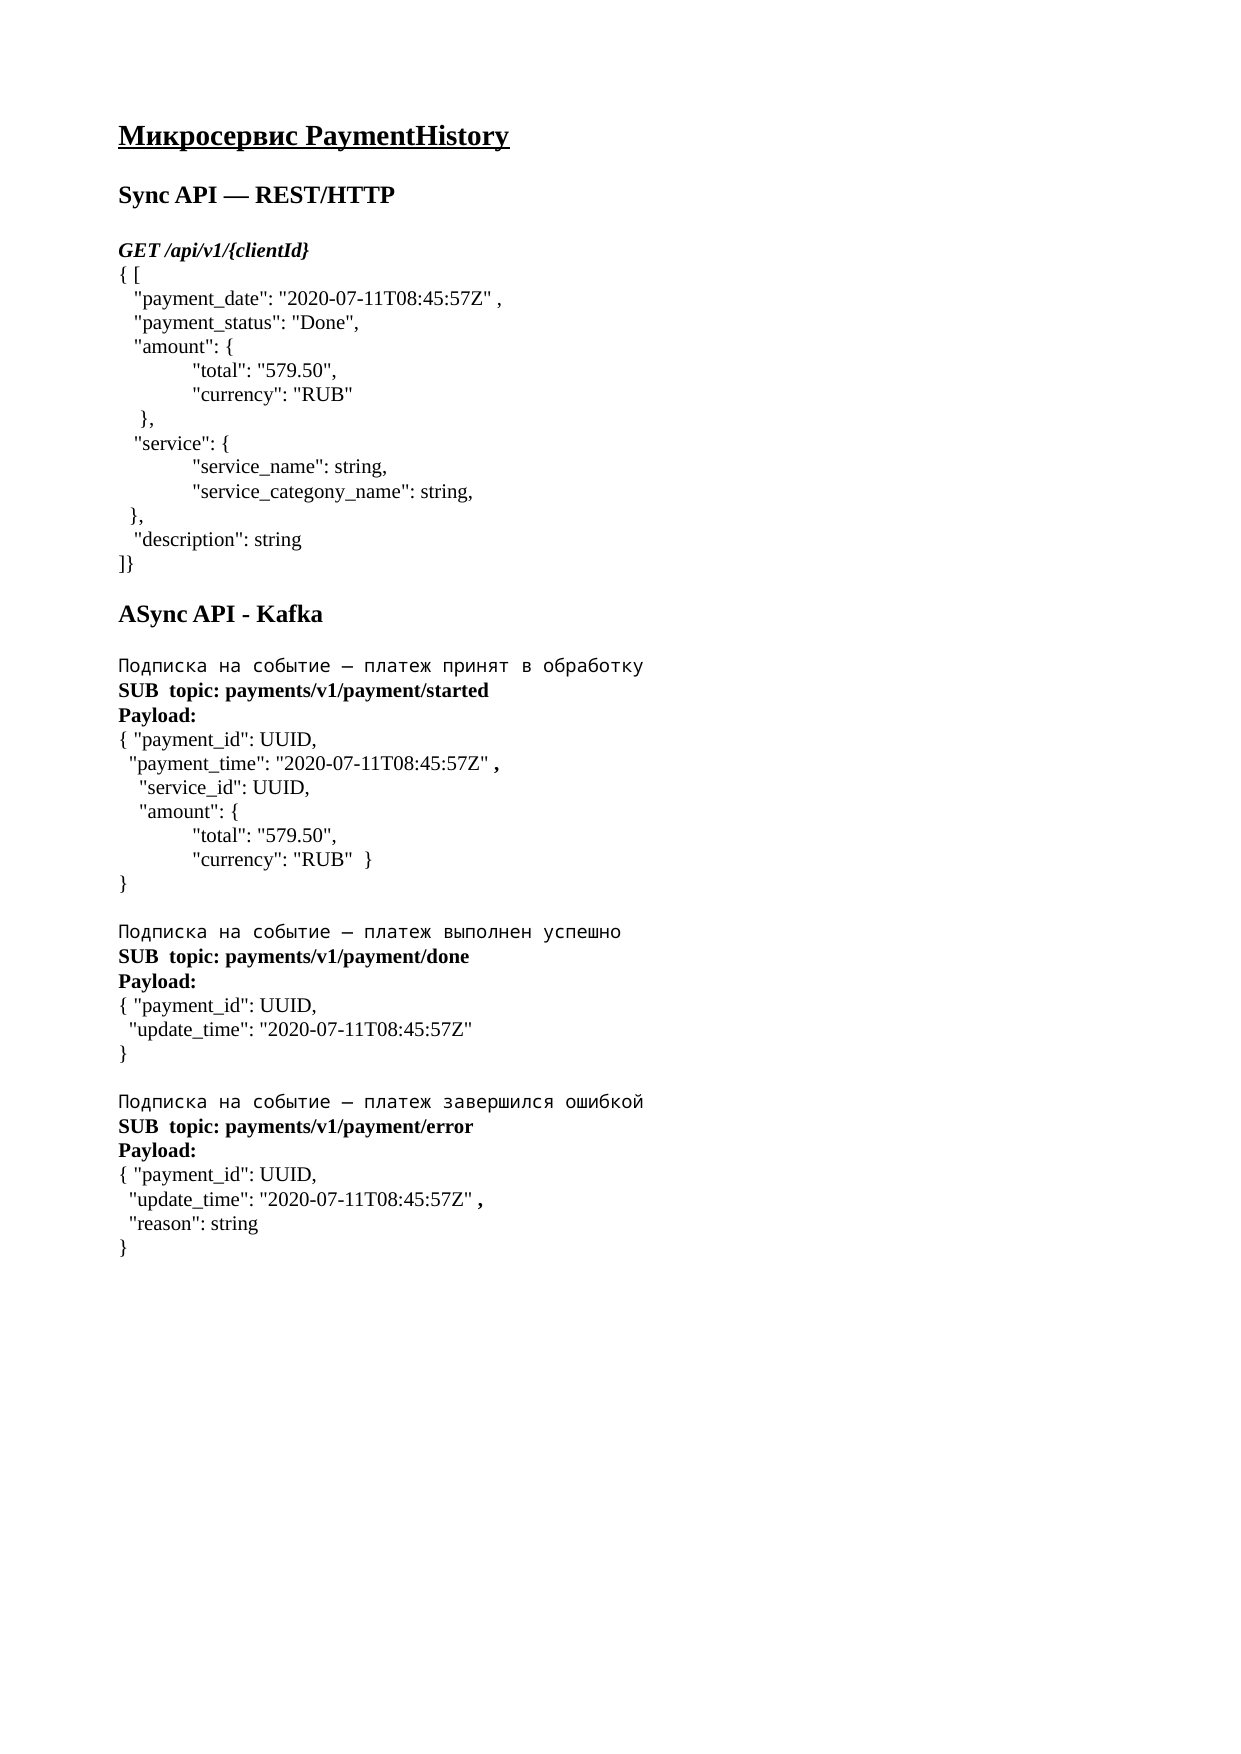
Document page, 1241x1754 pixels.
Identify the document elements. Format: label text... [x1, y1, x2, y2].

text Payload: [118, 968, 1122, 993]
text }, [118, 406, 1122, 430]
text GET /api/v1/{clientId} [118, 238, 1122, 262]
text Подписка на событие — платеж выполнен успешно [118, 919, 1122, 944]
text "currency": "RUB" [118, 382, 1122, 406]
text "amount": { [118, 334, 1122, 358]
text { "payment_id": UUID, [118, 727, 1122, 751]
text { [ [118, 262, 1122, 286]
text "reason": string [118, 1211, 1122, 1234]
text ]} [118, 551, 1122, 575]
text SUB topic: payments/v1/payment/started [118, 678, 1122, 702]
text "service_name": string, [118, 454, 1122, 478]
text Подписка на событие — платеж принят в обработку [118, 653, 1122, 678]
text "update_time": "2020-07-11T08:45:57Z" , [118, 1186, 1122, 1211]
text Sync API — REST/HTTP [118, 180, 1122, 209]
text "total": "579.50", [118, 823, 1122, 847]
text "currency": "RUB" } [118, 847, 1122, 871]
text "payment_status": "Done", [118, 310, 1122, 334]
text "update_time": "2020-07-11T08:45:57Z" [118, 1017, 1122, 1041]
text Payload: [118, 1138, 1122, 1162]
text "payment_date": "2020-07-11T08:45:57Z" , [118, 286, 1122, 310]
text } [118, 1234, 1122, 1259]
text "payment_time": "2020-07-11T08:45:57Z" , [118, 751, 1122, 775]
text } [118, 871, 1122, 895]
text SUB topic: payments/v1/payment/done [118, 944, 1122, 968]
text "amount": { [118, 799, 1122, 823]
text "service_id": UUID, [118, 775, 1122, 799]
text }, [118, 503, 1122, 527]
text Подписка на событие — платеж завершился ошибкой [118, 1089, 1122, 1114]
text "total": "579.50", [118, 358, 1122, 382]
text "description": string [118, 527, 1122, 551]
text "service": { [118, 430, 1122, 454]
text { "payment_id": UUID, [118, 1162, 1122, 1186]
text Payload: [118, 702, 1122, 727]
text Микросервис PaymentHistory [118, 118, 1122, 152]
text } [118, 1041, 1122, 1065]
text { "payment_id": UUID, [118, 993, 1122, 1017]
text ASync API - Kafka [118, 599, 1122, 628]
text SUB topic: payments/v1/payment/error [118, 1114, 1122, 1138]
text "service_categony_name": string, [118, 478, 1122, 503]
